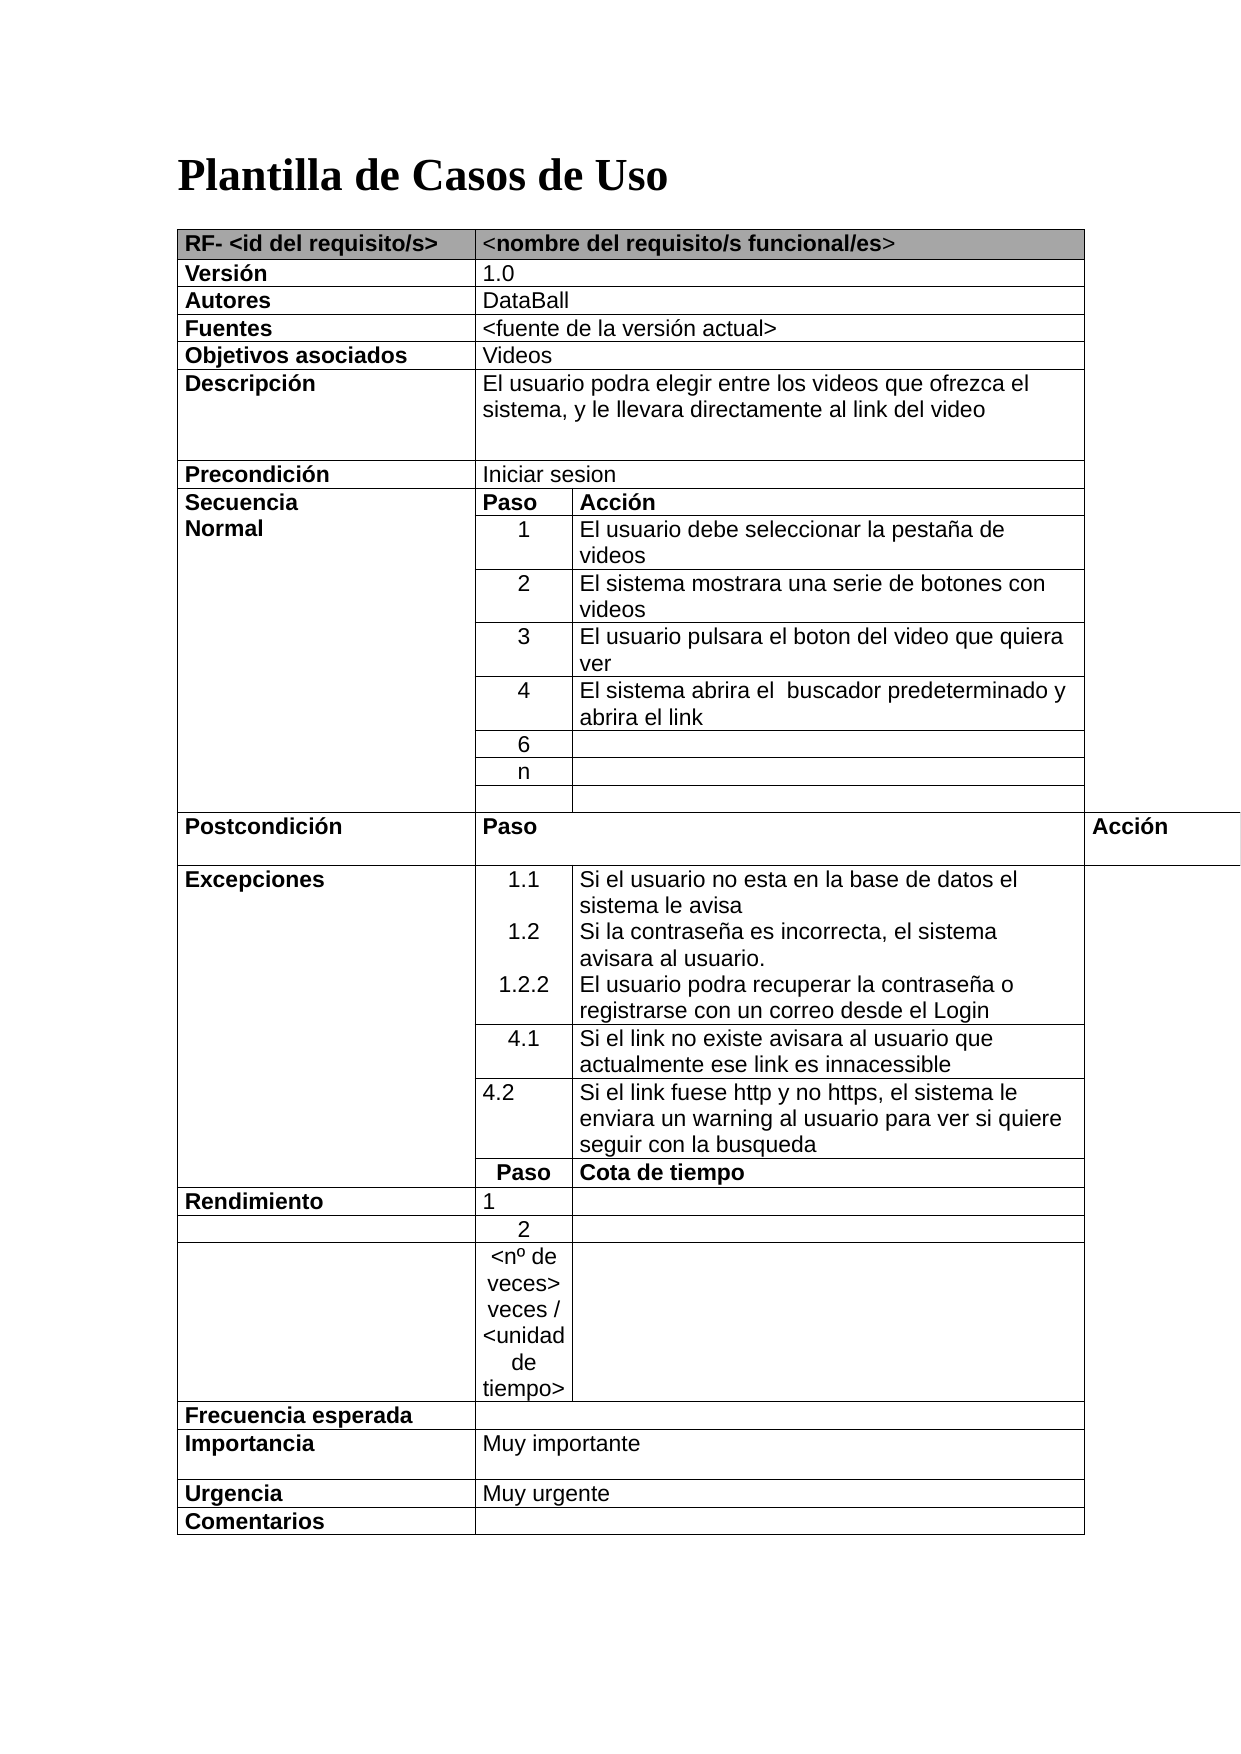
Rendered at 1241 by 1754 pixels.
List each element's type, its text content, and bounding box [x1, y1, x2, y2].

table_cell Si el link fuese http y no https, el sistema le enviara un warning al usuario para ver si quiere seguir con la busqueda [573, 1079, 1084, 1157]
table_cell Fuentes [178, 315, 475, 341]
table_cell [178, 1216, 475, 1242]
table_cell Importancia [178, 1430, 475, 1479]
table_cell [476, 1508, 1084, 1534]
table_cell Frecuencia esperada [178, 1402, 475, 1429]
table_cell Videos [476, 342, 1084, 368]
table_cell El usuario podra elegir entre los videos que ofrezca el sistema, y le llevara directamente al link del video [476, 370, 1084, 460]
table_cell [1085, 341, 1240, 368]
table_cell DataBall [476, 287, 1084, 314]
table_cell [1085, 1242, 1240, 1401]
table_cell El usuario pulsara el boton del video que quiera ver [573, 623, 1084, 676]
table_cell [1085, 314, 1240, 341]
table_cell El sistema abrira el buscador predeterminado y abrira el link [573, 677, 1084, 730]
table_cell Excepciones [178, 866, 475, 1187]
table_cell Acción [573, 489, 1084, 515]
table_cell El sistema mostrara una serie de botones con videos [573, 570, 1084, 622]
table_cell Rendimiento [178, 1188, 475, 1215]
table_cell [1085, 1507, 1240, 1534]
table_cell n [476, 758, 572, 784]
table_cell 1.1 1.2 1.2.2 [476, 866, 572, 1024]
table_cell 1 [476, 1188, 572, 1215]
table_cell [1085, 622, 1240, 676]
table_cell [1085, 369, 1240, 460]
table_cell 1.0 [476, 260, 1084, 286]
table_cell 4 [476, 677, 572, 730]
table_cell [1085, 569, 1240, 622]
table_cell Paso [476, 1159, 572, 1187]
table_cell [573, 758, 1084, 784]
table_cell Si el link no existe avisara al usuario que actualmente ese link es innacessible [573, 1025, 1084, 1077]
table_cell Urgencia [178, 1480, 475, 1507]
table_cell Secuencia Normal [178, 489, 475, 812]
table_cell Muy urgente [476, 1480, 1084, 1507]
table_cell [1085, 730, 1240, 757]
table_cell El usuario debe seleccionar la pestaña de videos [573, 516, 1084, 568]
table_cell [1085, 286, 1240, 314]
table_cell Iniciar sesion [476, 461, 1084, 487]
table_cell <nº de veces> veces / <unidad de tiempo> [476, 1243, 572, 1401]
table_cell [1085, 460, 1240, 487]
table_cell 4.1 [476, 1025, 572, 1077]
table_cell 2 [476, 570, 572, 622]
table_cell [1085, 259, 1240, 286]
table_cell 6 [476, 731, 572, 757]
table_cell [1085, 1024, 1240, 1077]
text Plantilla de Casos de Uso [177, 148, 1063, 200]
table_cell [1085, 488, 1240, 515]
table_cell [1085, 1215, 1240, 1242]
table_cell [476, 1402, 1084, 1429]
table_cell [1085, 785, 1240, 812]
table_cell Paso [476, 813, 1084, 864]
table_cell Acción [1085, 813, 1240, 864]
table_cell [1085, 515, 1240, 568]
table_cell Precondición [178, 461, 475, 487]
table_header [1085, 229, 1240, 259]
table_cell [1085, 1158, 1240, 1187]
table_cell Objetivos asociados [178, 342, 475, 368]
table_cell Versión [178, 260, 475, 286]
table_header <nombre del requisito/s funcional/es> [476, 230, 1084, 259]
table_cell [1085, 1078, 1240, 1157]
table_cell Autores [178, 287, 475, 314]
table_cell Postcondición [178, 813, 475, 864]
table_cell [1085, 1479, 1240, 1507]
table_cell Cota de tiempo [573, 1159, 1084, 1187]
table_cell [476, 786, 572, 812]
table_cell <fuente de la versión actual> [476, 315, 1084, 341]
table_cell [573, 786, 1084, 812]
table_cell 1 [476, 516, 572, 568]
table_cell [573, 1216, 1084, 1242]
table_cell Muy importante [476, 1430, 1084, 1479]
table_cell [1085, 676, 1240, 730]
table_cell 3 [476, 623, 572, 676]
table_cell [1085, 866, 1240, 1024]
table_cell [573, 1243, 1084, 1401]
table_cell Si el usuario no esta en la base de datos el sistema le avisa Si la contraseña es incorrecta, el sistema avisara al usuario. El usuario podra recuperar la contraseña o registrarse con un correo desde el Login [573, 866, 1084, 1024]
table_cell 2 [476, 1216, 572, 1242]
table_cell Comentarios [178, 1508, 475, 1534]
table_cell [178, 1243, 475, 1401]
table_cell [573, 731, 1084, 757]
table_cell [573, 1188, 1084, 1215]
table_header RF- <id del requisito/s> [178, 230, 475, 259]
table_cell [1085, 1187, 1240, 1215]
table_cell [1085, 1401, 1240, 1429]
table_cell 4.2 [476, 1079, 572, 1157]
table_cell Descripción [178, 370, 475, 460]
table_cell Paso [476, 489, 572, 515]
table_cell [1085, 757, 1240, 784]
table_cell [1085, 1429, 1240, 1479]
